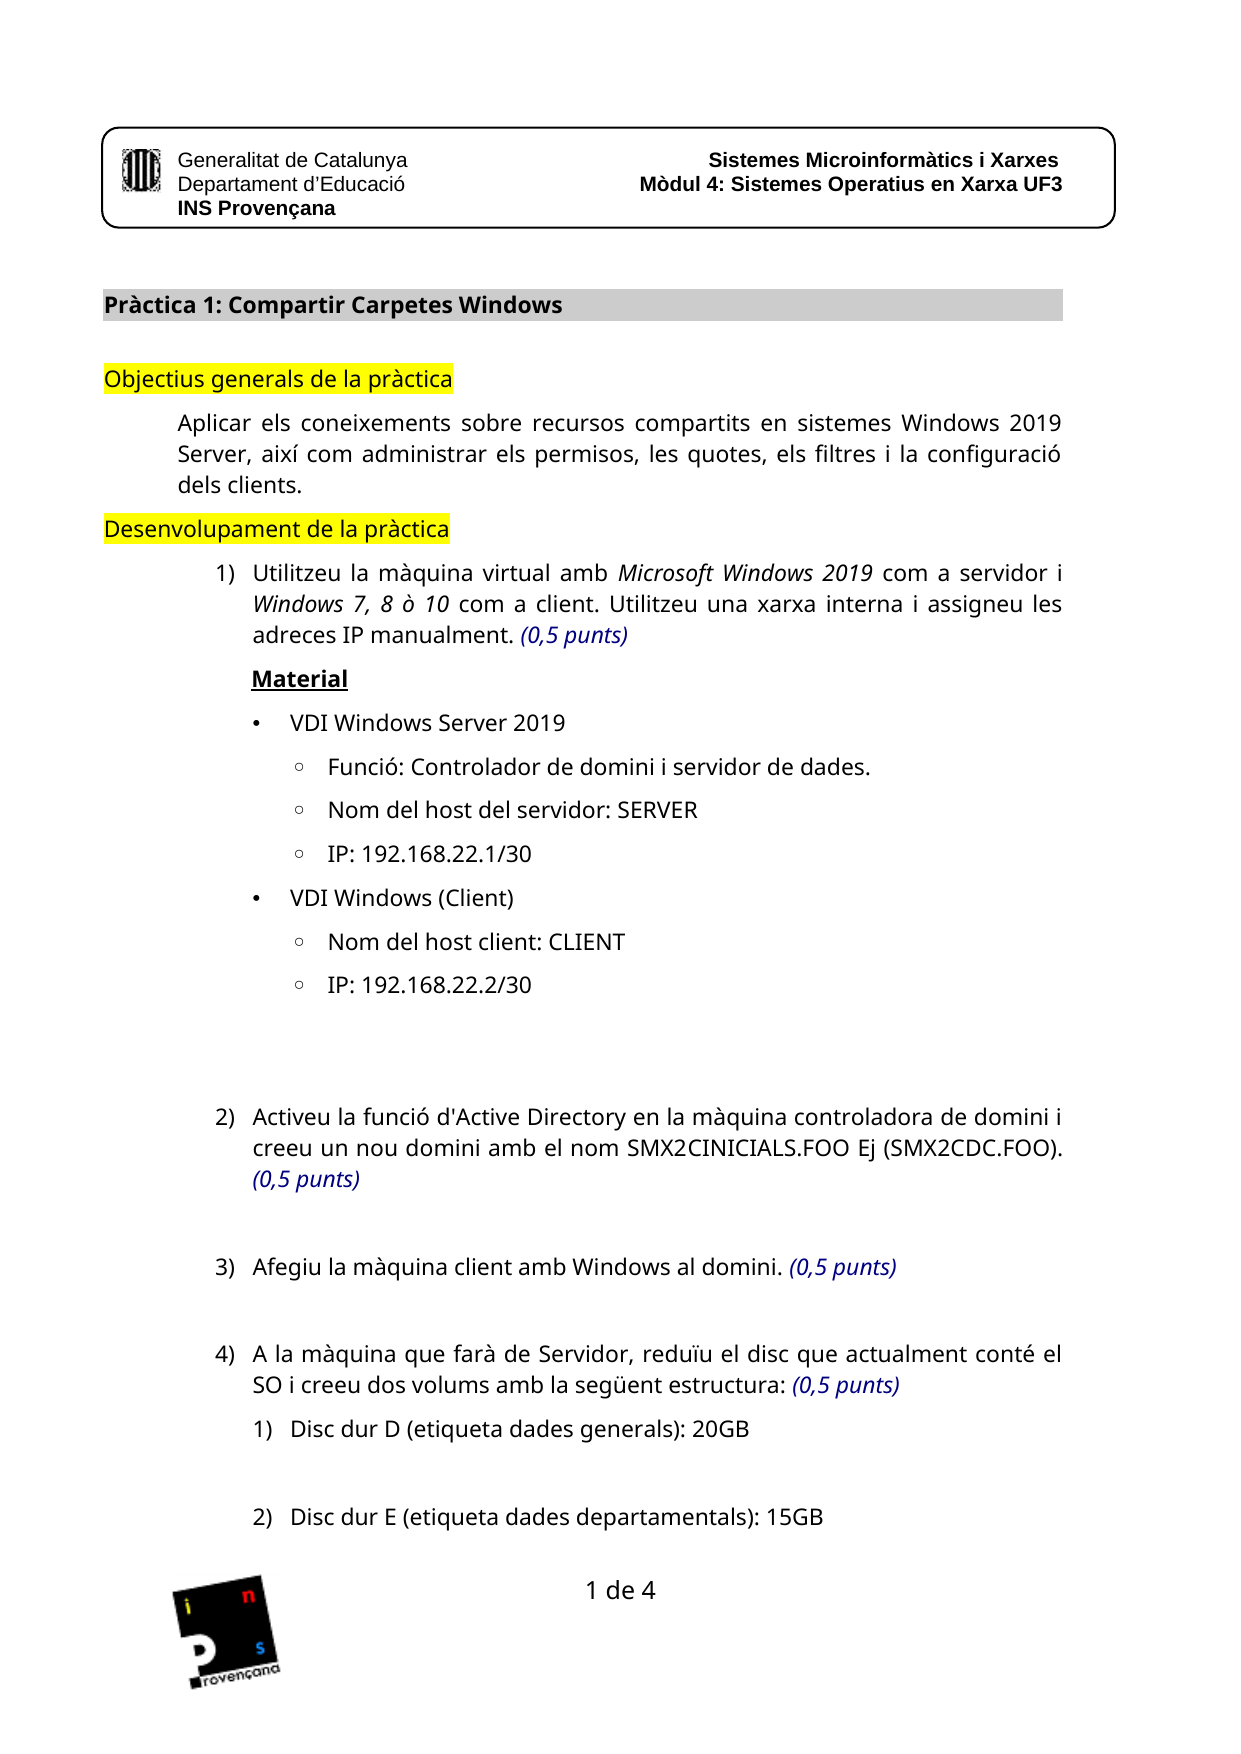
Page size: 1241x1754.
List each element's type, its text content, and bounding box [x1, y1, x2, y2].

list Disc dur D (etiqueta dades generals): 20GB [252, 1413, 1063, 1444]
text Objectius generals de la pràctica [103, 363, 1063, 394]
list A la màquina que farà de Servidor, reduïu el disc que actualment conté el SO i creeu dos volums amb la següent estructura: (0,5 punts) [215, 1338, 1063, 1401]
list Disc dur E (etiqueta dades departamentals): 15GB [252, 1501, 1063, 1532]
picture [171, 1573, 282, 1691]
list Activeu la funció d'Active Directory en la màquina controladora de domini i creeu un nou domini amb el nom SMX2CINICIALS.FOO Ej (SMX2CDC.FOO). (0,5 punts) [215, 1101, 1063, 1194]
list IP: 192.168.22.2/30 [290, 969, 1063, 1001]
list IP: 192.168.22.1/30 [290, 838, 1063, 869]
text Generalitat de Catalunya Sistemes Microinformàtics i Xarxes [177, 148, 1063, 172]
list Nom del host del servidor: SERVER [290, 794, 1063, 826]
list VDI Windows (Client) [252, 882, 1063, 913]
text INS Provençana [177, 196, 1063, 219]
list Nom del host client: CLIENT [290, 926, 1063, 957]
text Material [177, 663, 1063, 694]
text Pràctica 1: Compartir Carpetes Windows [103, 289, 1063, 321]
list Utilitzeu la màquina virtual amb Microsoft Windows 2019 com a servidor i Windows 7, 8 ò 10 com a client. Utilitzeu una xarxa interna i assigneu les adreces IP manualment. (0,5 punts) [215, 557, 1063, 651]
list Afegiu la màquina client amb Windows al domini. (0,5 punts) [215, 1251, 1063, 1282]
text Desenvolupament de la pràctica [103, 513, 1063, 544]
list VDI Windows Server 2019 [252, 707, 1063, 738]
picture [122, 149, 162, 193]
list Funció: Controlador de domini i servidor de dades. [290, 751, 1063, 782]
text Aplicar els coneixements sobre recursos compartits en sistemes Windows 2019 Server, així com administrar els permisos, les quotes, els filtres i la configuració dels clients. [177, 407, 1063, 501]
text Departament d’Educació Mòdul 4: Sistemes Operatius en Xarxa UF3 [177, 172, 1063, 196]
